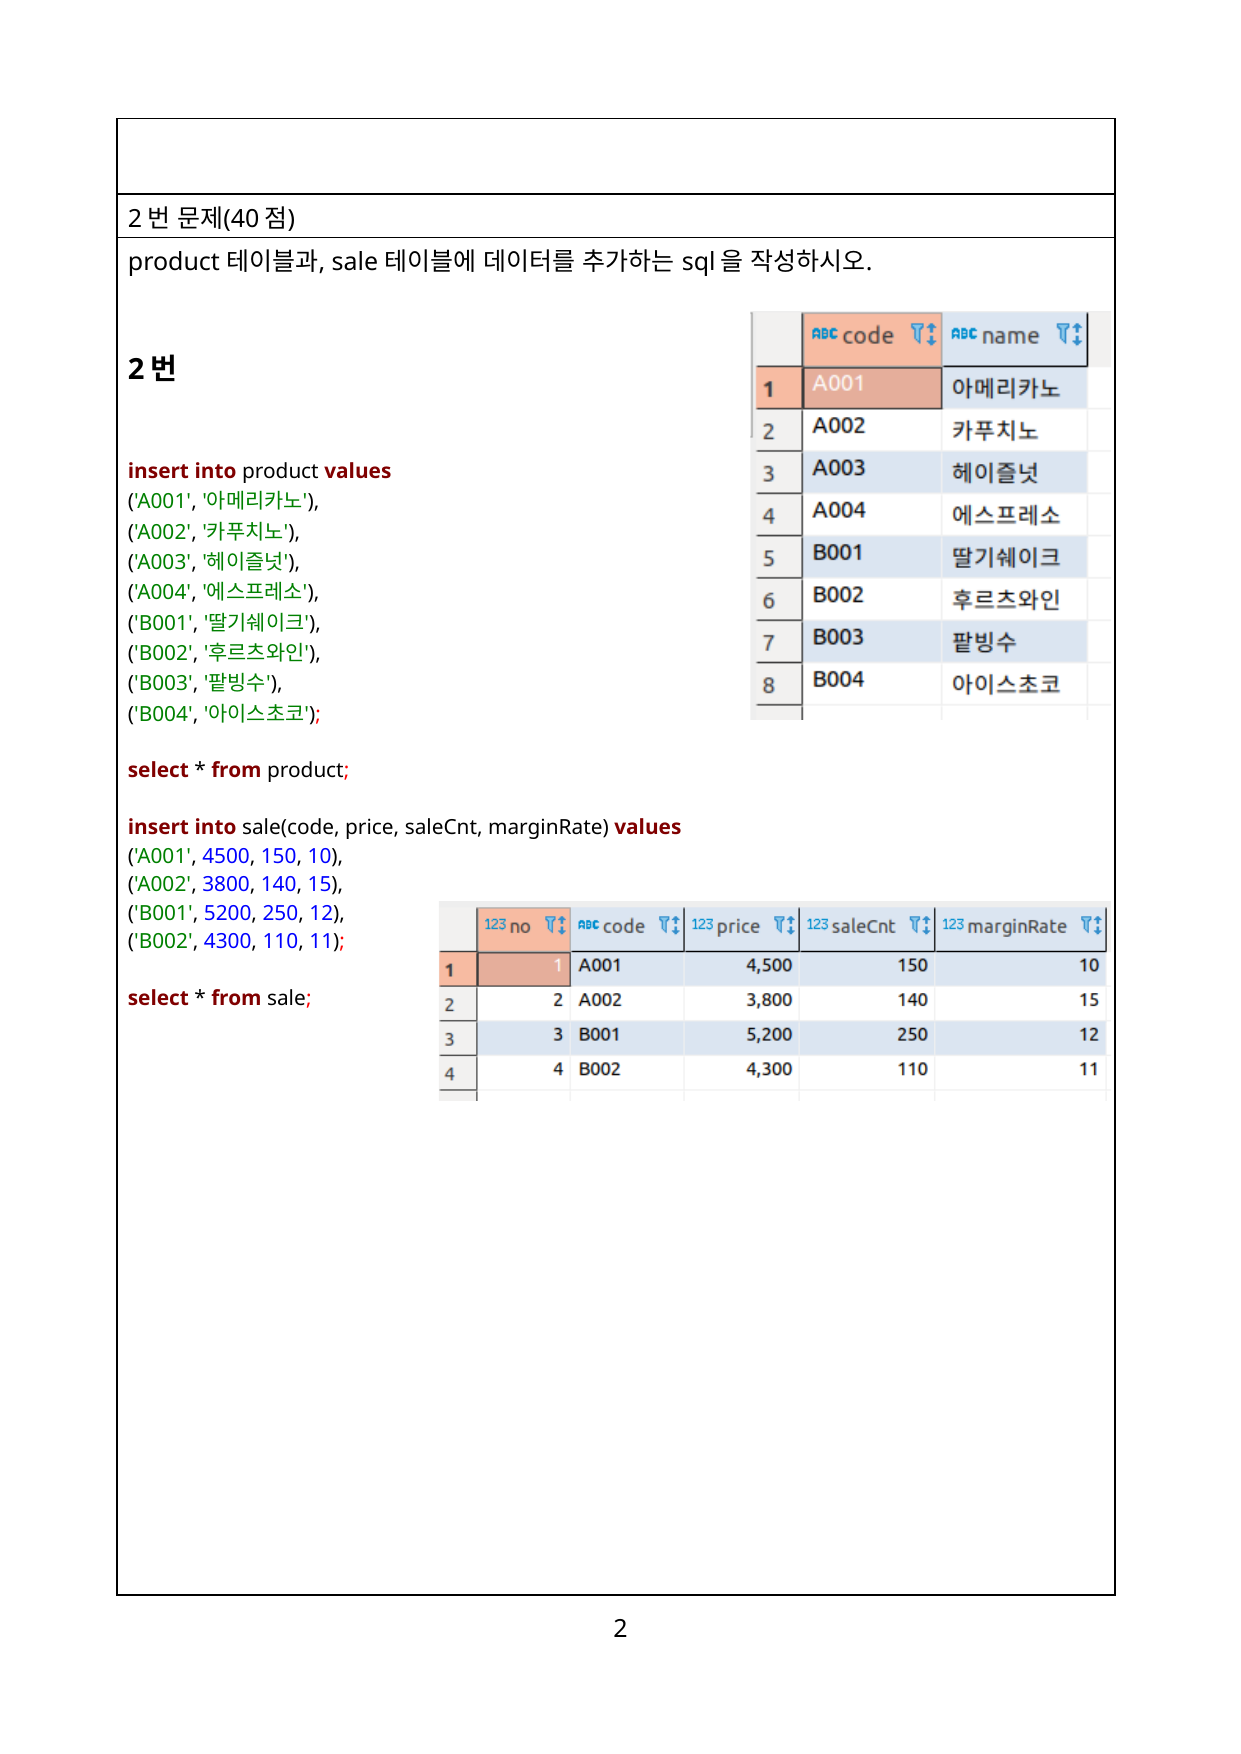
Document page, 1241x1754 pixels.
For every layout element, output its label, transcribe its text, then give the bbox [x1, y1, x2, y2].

table_cell [118, 119, 1114, 193]
table_cell product 테이블과, sale 테이블에 데이터를 추가하는 sql을 작성하시오. 2번 insert into product values ('A001', '아메리카노'), ('A002', '카푸치노'), ('A003', '헤이즐넛'), ('A004', '에스프레소'), ('B001', '딸기쉐이크'), ('B002', '후르츠와인'), ('B003', '팥빙수'), ('B004', '아이스초코'); select * from product; insert into sale(code, price, saleCnt, marginRate) values ('A001', 4500, 150, 10), ('A002', 3800, 140, 15), ('B001', 5200, 250, 12), ('B002', 4300, 110, 11); select * from sale; [118, 238, 1114, 1593]
picture [750, 311, 1112, 720]
table_cell 2번 문제(40점) [118, 195, 1114, 237]
picture [438, 901, 1112, 1101]
